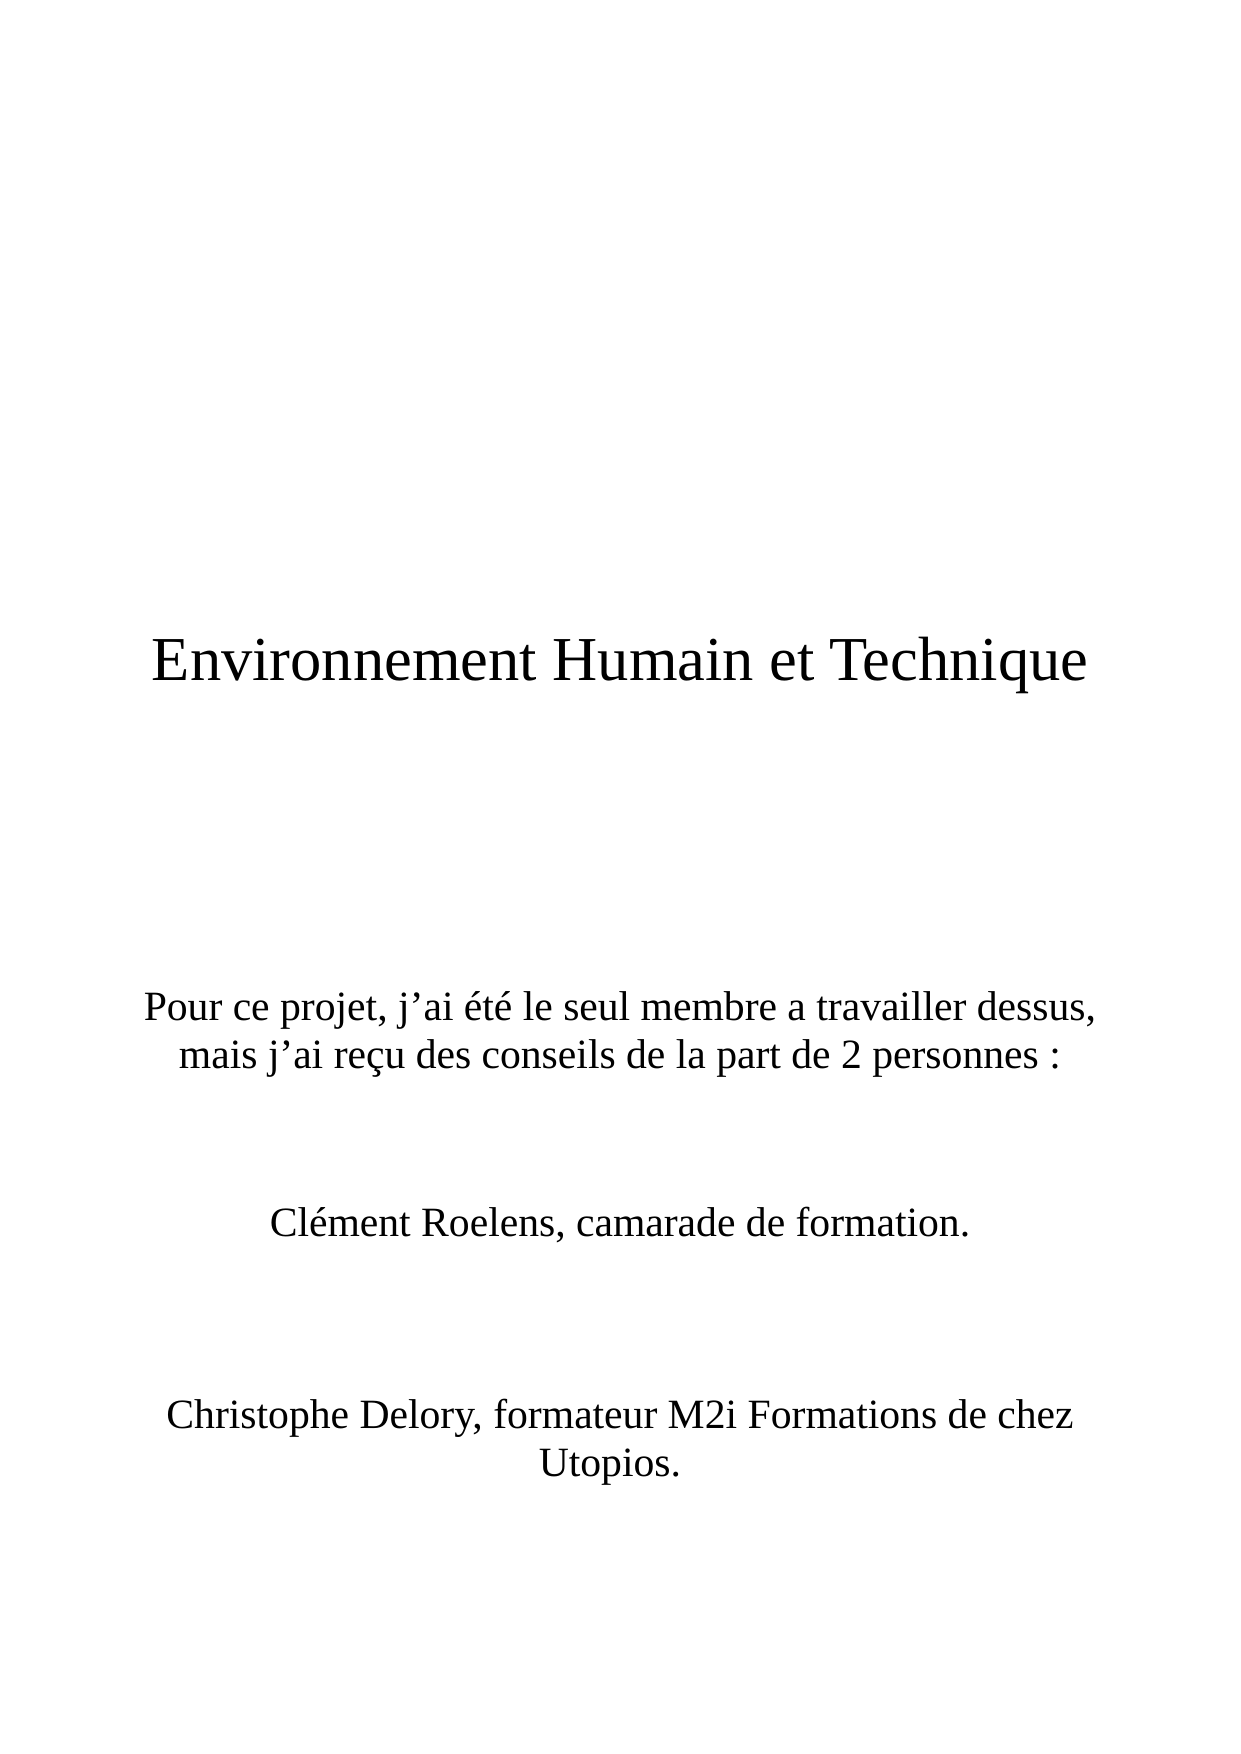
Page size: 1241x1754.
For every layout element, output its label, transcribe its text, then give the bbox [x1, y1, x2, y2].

text Environnement Humain et Technique [118, 622, 1122, 694]
text Clément Roelens, camarade de formation. [118, 1150, 1122, 1246]
text Christophe Delory, formateur M2i Formations de chez Utopios. [118, 1389, 1122, 1485]
text Pour ce projet, j’ai été le seul membre a travailler dessus, mais j’ai reçu des conseils de la part de 2 personnes : [118, 982, 1122, 1150]
